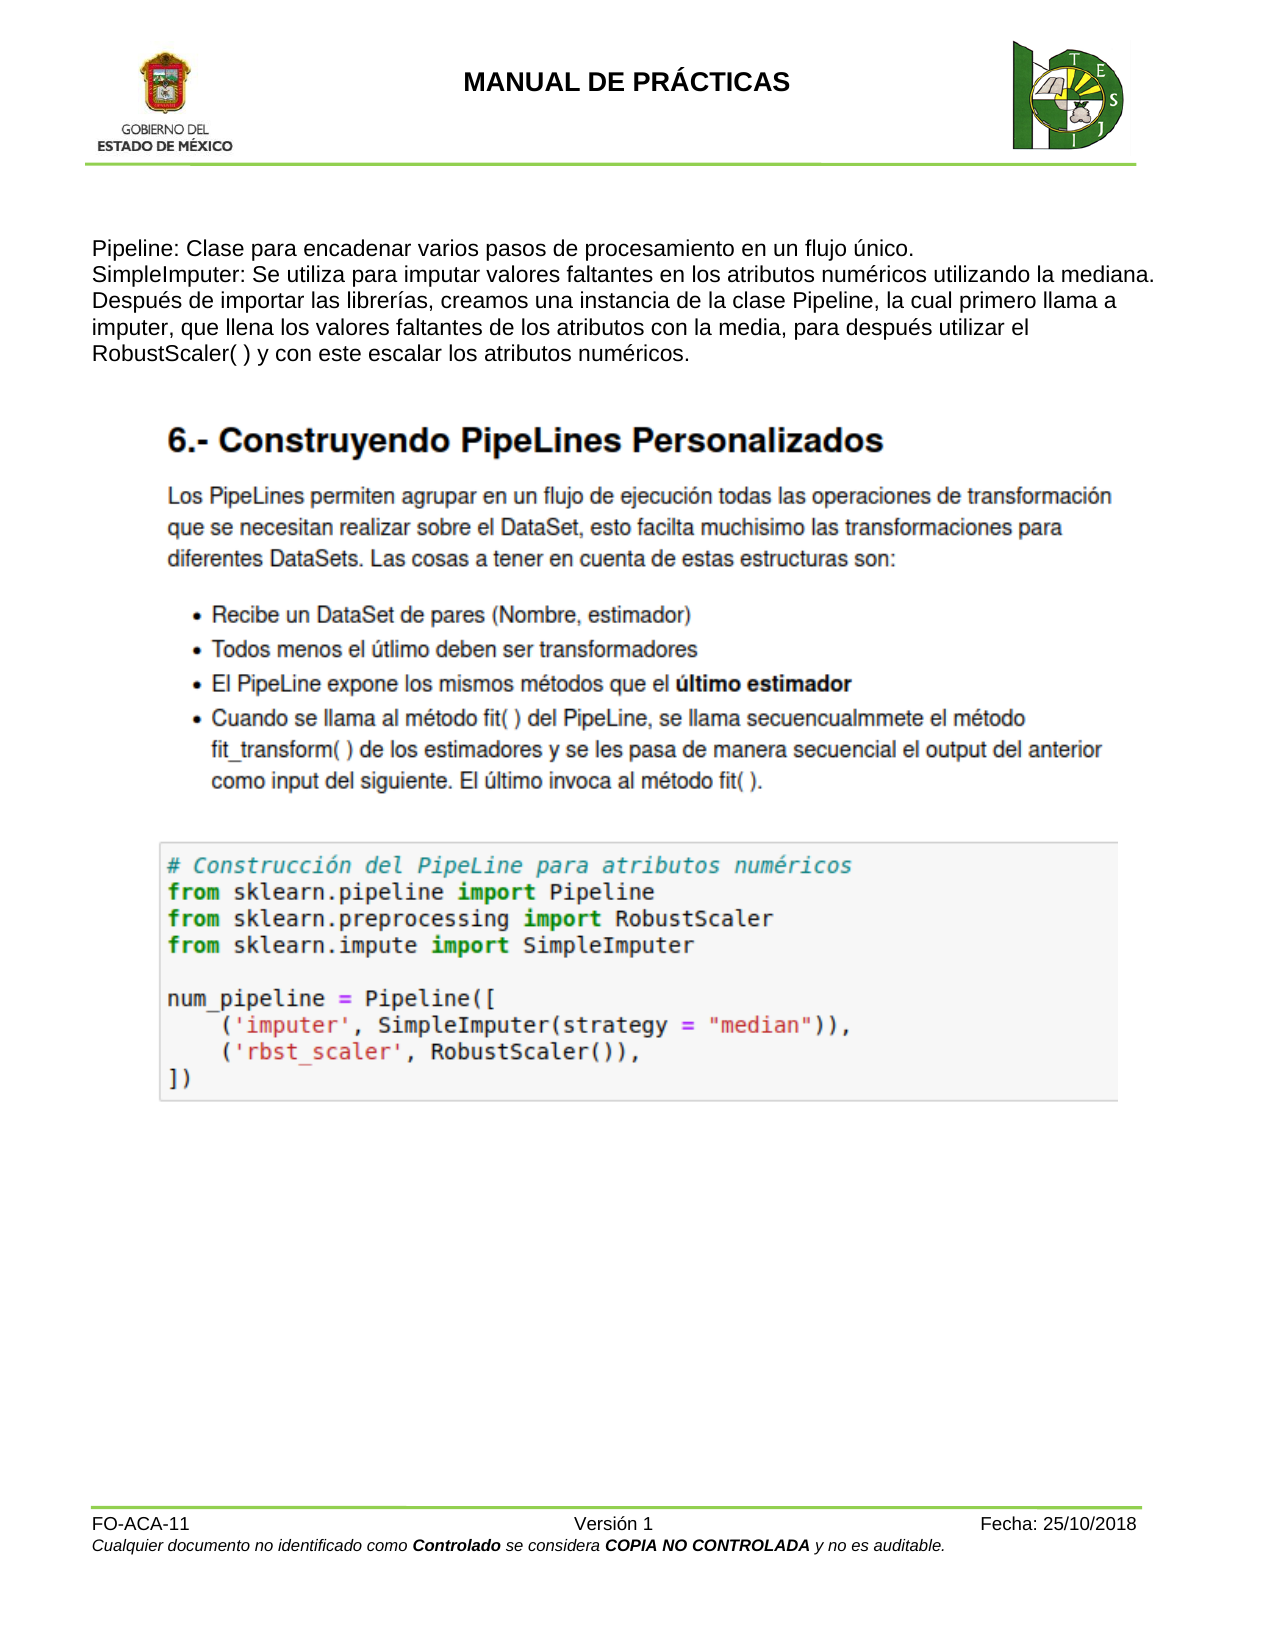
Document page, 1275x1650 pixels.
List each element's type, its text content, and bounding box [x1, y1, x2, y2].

text Después de importar las librerías, creamos una instancia de la clase Pipeline, la cual primero llama a imputer, que llena los valores faltantes de los atributos con la media, para después utilizar el RobustScaler( ) y con este escalar los atributos numéricos. [92, 287, 1177, 393]
picture [89, 41, 235, 160]
picture [150, 418, 1118, 1105]
picture [1012, 40, 1130, 156]
text Pipeline: Clase para encadenar varios pasos de procesamiento en un flujo único. SimpleImputer: Se utiliza para imputar valores faltantes en los atributos numéricos utilizando la mediana. [92, 235, 1177, 287]
